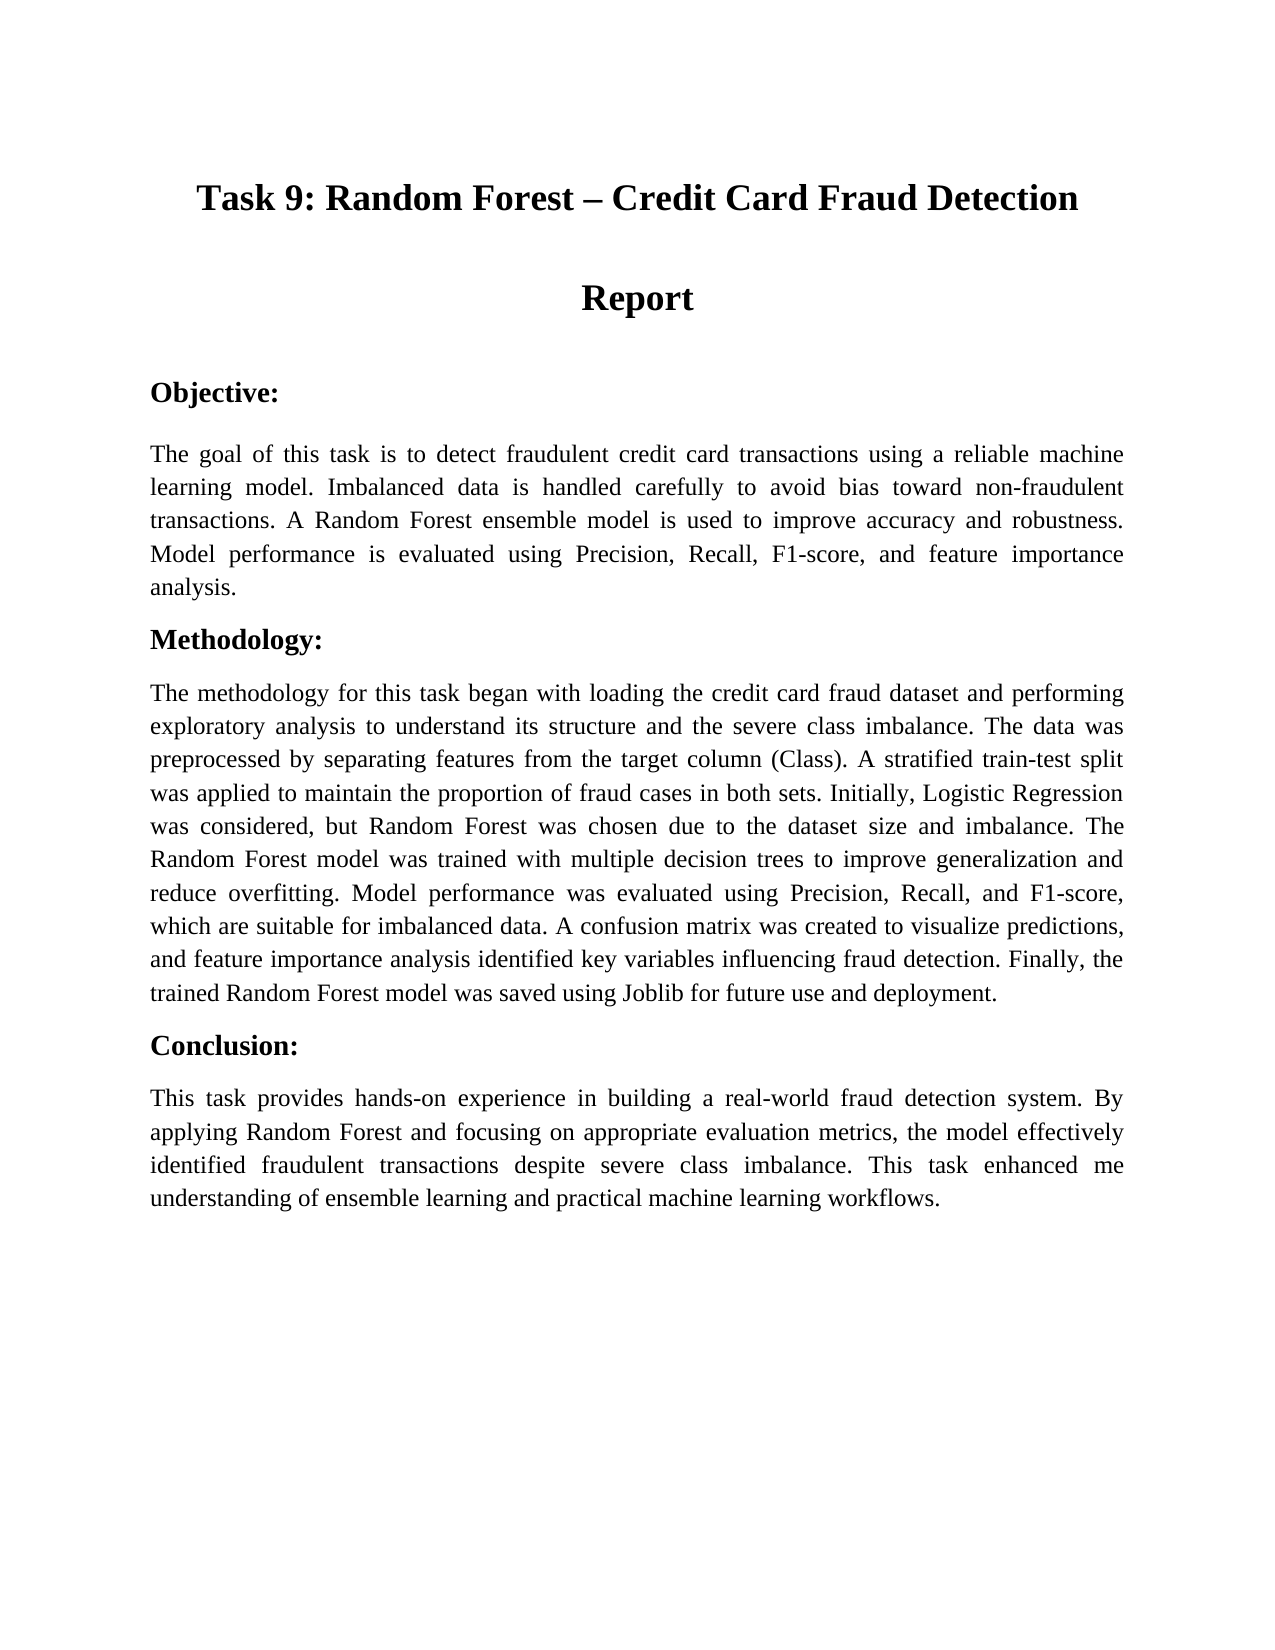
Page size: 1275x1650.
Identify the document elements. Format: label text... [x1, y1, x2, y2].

text Report [150, 275, 1125, 318]
text Conclusion: [150, 1028, 1125, 1061]
text Objective: [150, 375, 1125, 408]
text Methodology: [150, 622, 1125, 656]
text Task 9: Random Forest – Credit Card Fraud Detection [150, 175, 1125, 218]
text The goal of this task is to detect fraudulent credit card transactions using a reliable machine learning model. Imbalanced data is handled carefully to avoid bias toward non-fraudulent transactions. A Random Forest ensemble model is used to improve accuracy and robustness. Model performance is evaluated using Precision, Recall, F1-score, and feature importance analysis. [150, 439, 1125, 601]
text This task provides hands-on experience in building a real-world fraud detection system. By applying Random Forest and focusing on appropriate evaluation metrics, the model effectively identified fraudulent transactions despite severe class imbalance. This task enhanced me understanding of ensemble learning and practical machine learning workflows. [150, 1083, 1125, 1212]
text The methodology for this task began with loading the credit card fraud dataset and performing exploratory analysis to understand its structure and the severe class imbalance. The data was preprocessed by separating features from the target column (Class). A stratified train-test split was applied to maintain the proportion of fraud cases in both sets. Initially, Logistic Regression was considered, but Random Forest was chosen due to the dataset size and imbalance. The Random Forest model was trained with multiple decision trees to improve generalization and reduce overfitting. Model performance was evaluated using Precision, Recall, and F1-score, which are suitable for imbalanced data. A confusion matrix was created to visualize predictions, and feature importance analysis identified key variables influencing fraud detection. Finally, the trained Random Forest model was saved using Joblib for future use and deployment. [150, 678, 1125, 1006]
